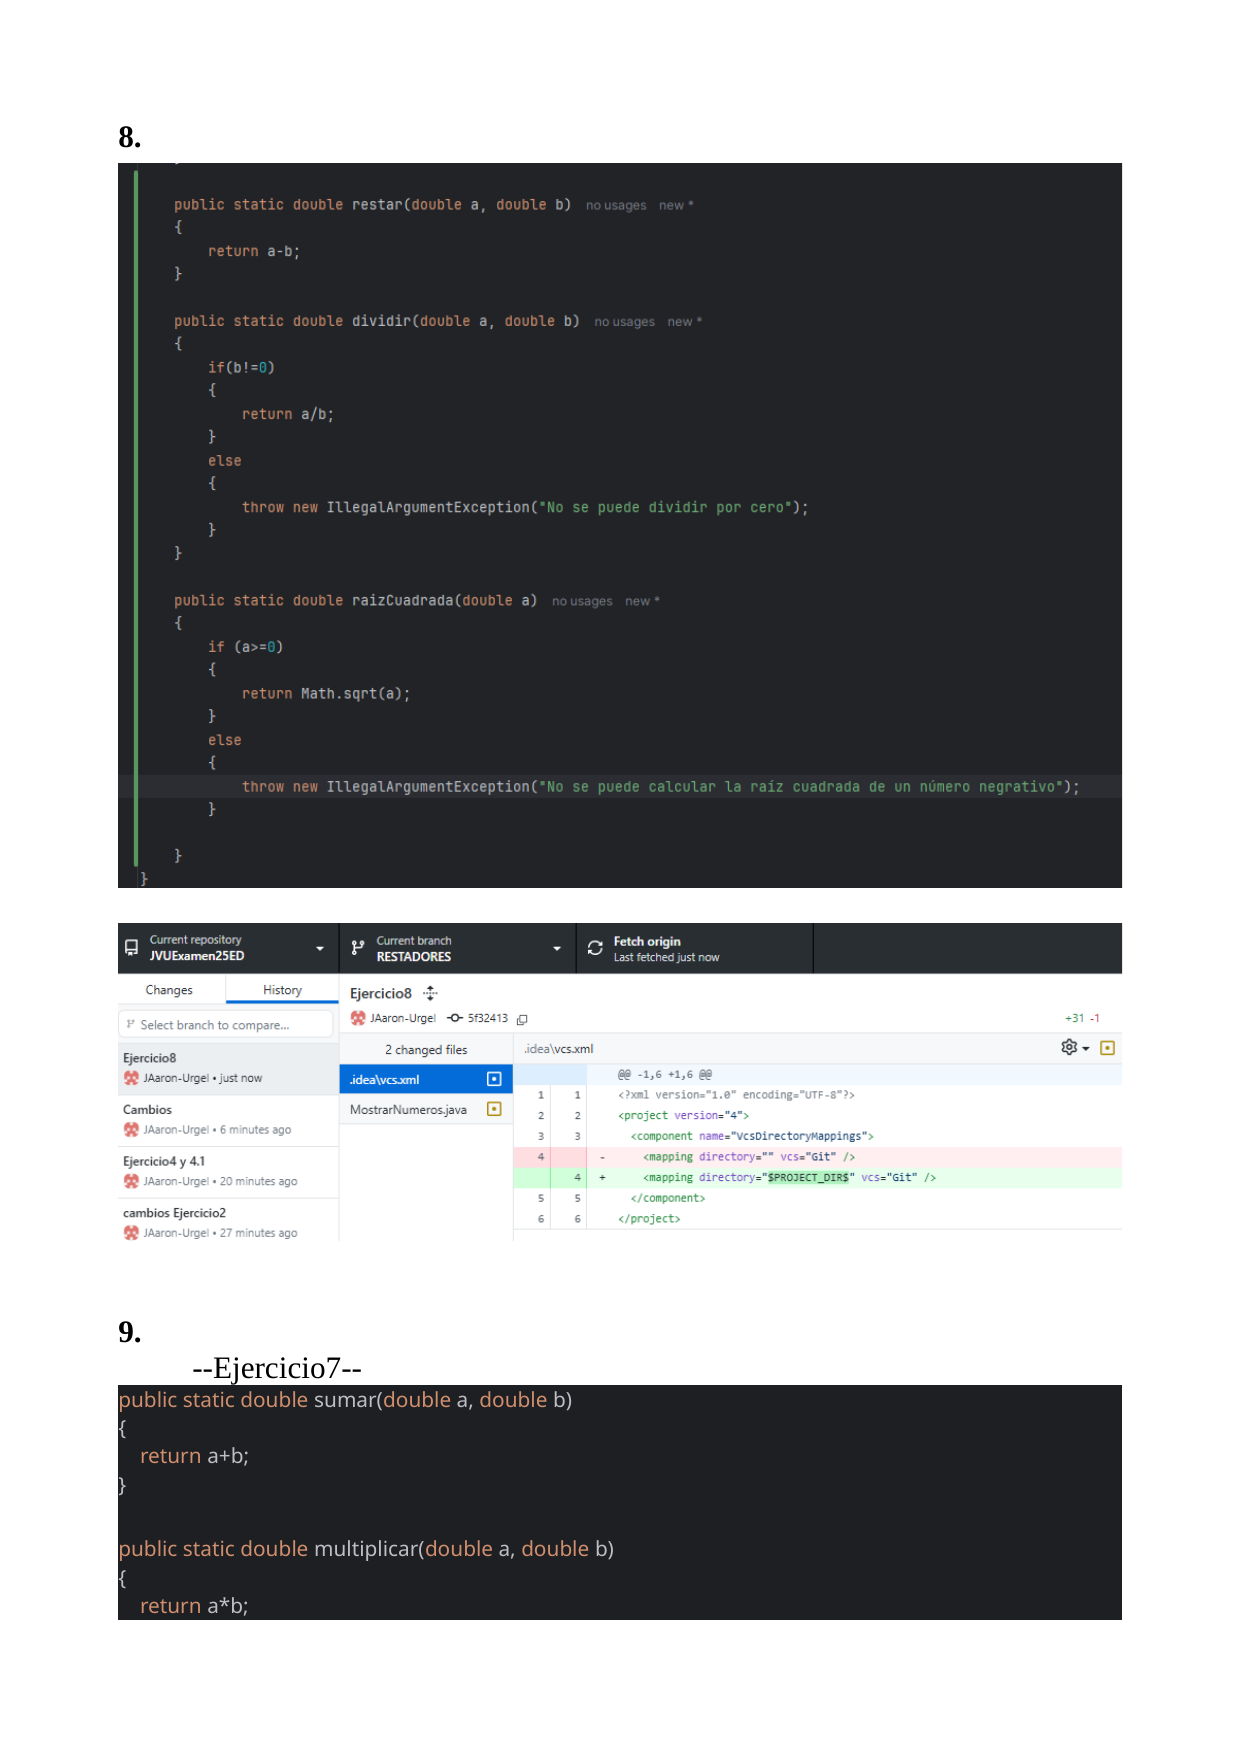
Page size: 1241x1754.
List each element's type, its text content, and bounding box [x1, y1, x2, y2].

text --Ejercicio7-- [118, 1349, 1122, 1385]
text 9. [118, 1313, 1122, 1349]
text 8. [118, 118, 1122, 154]
text public static double sumar(double a, double b) { return a+b; } public static double multiplicar(double a, double b) { return a*b; [118, 1385, 1122, 1620]
picture [118, 923, 1123, 1241]
picture [118, 163, 1123, 888]
